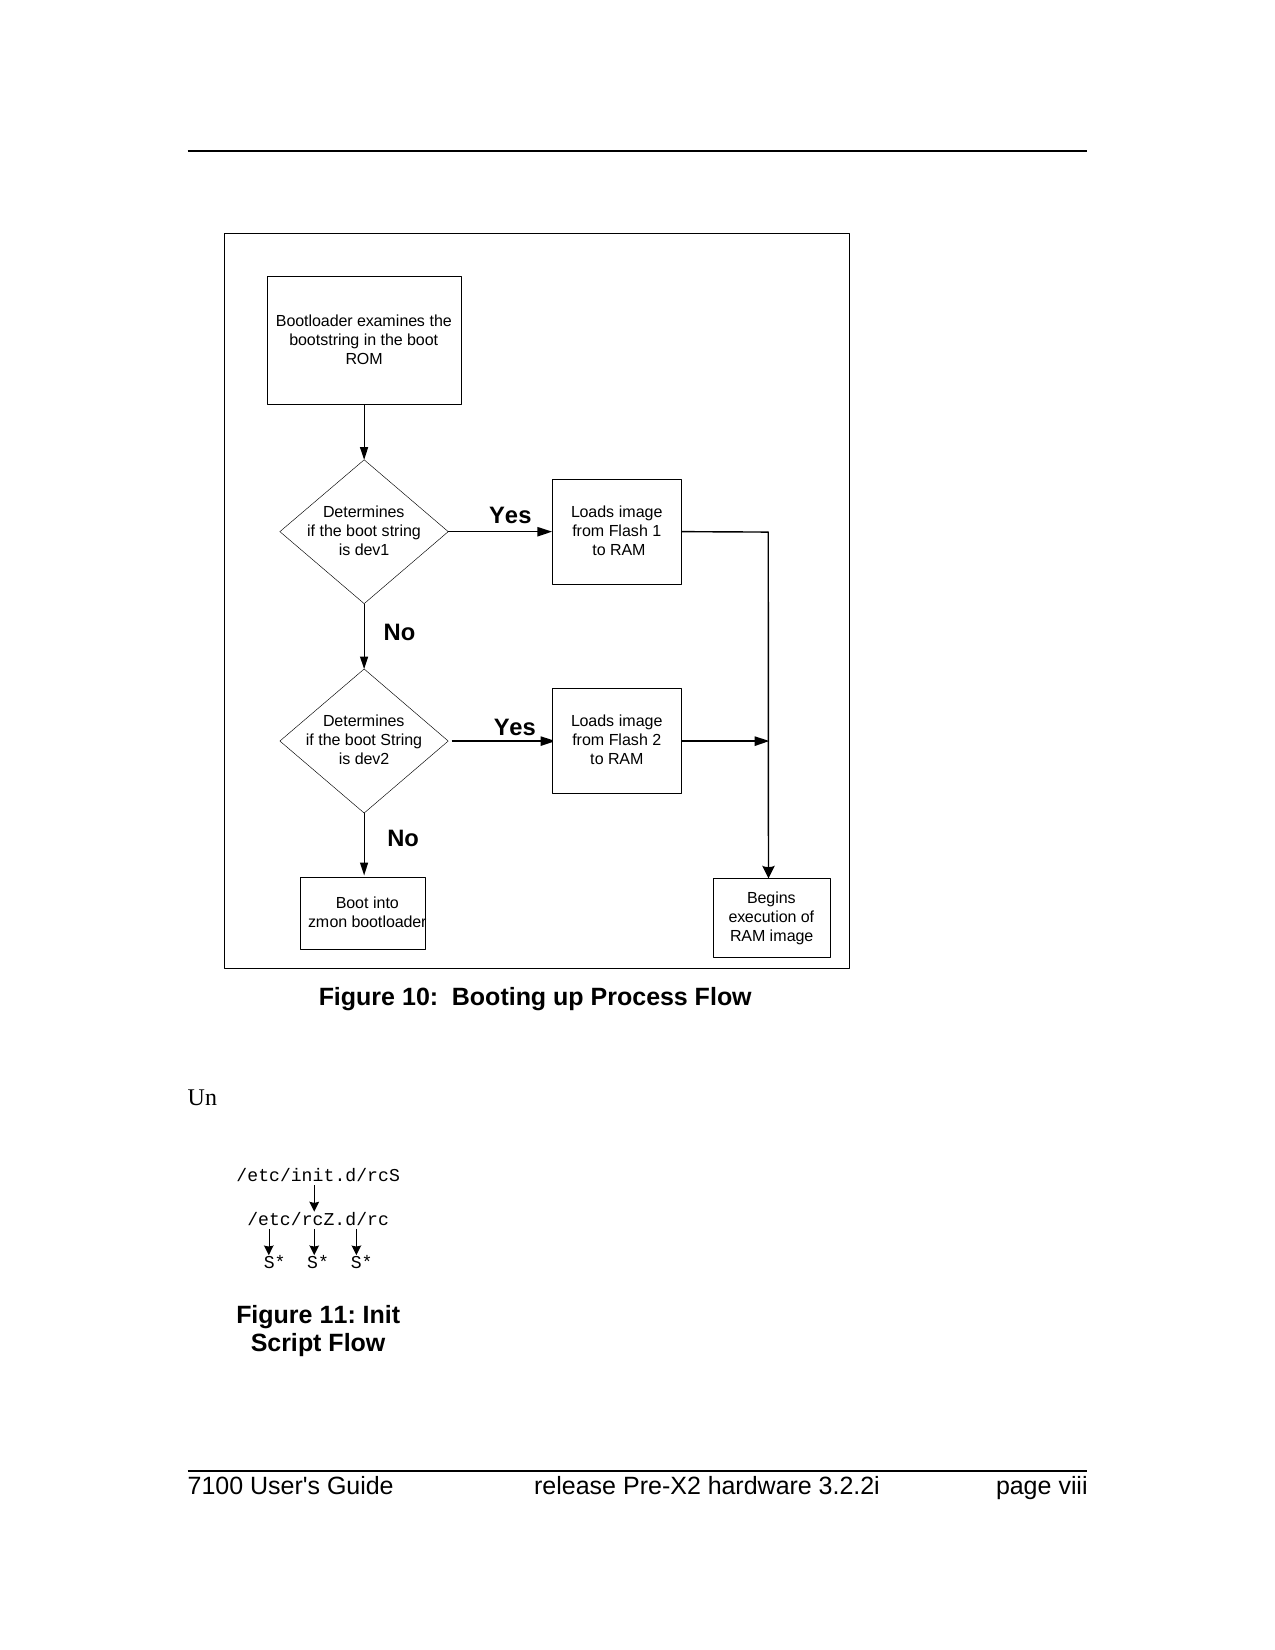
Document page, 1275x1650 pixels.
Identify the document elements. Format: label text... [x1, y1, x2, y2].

text Figure 10: Booting up Process Flow [204, 219, 866, 1010]
text Un [187, 1084, 1087, 1111]
text Figure 11: Init Script Flow [204, 1138, 432, 1357]
